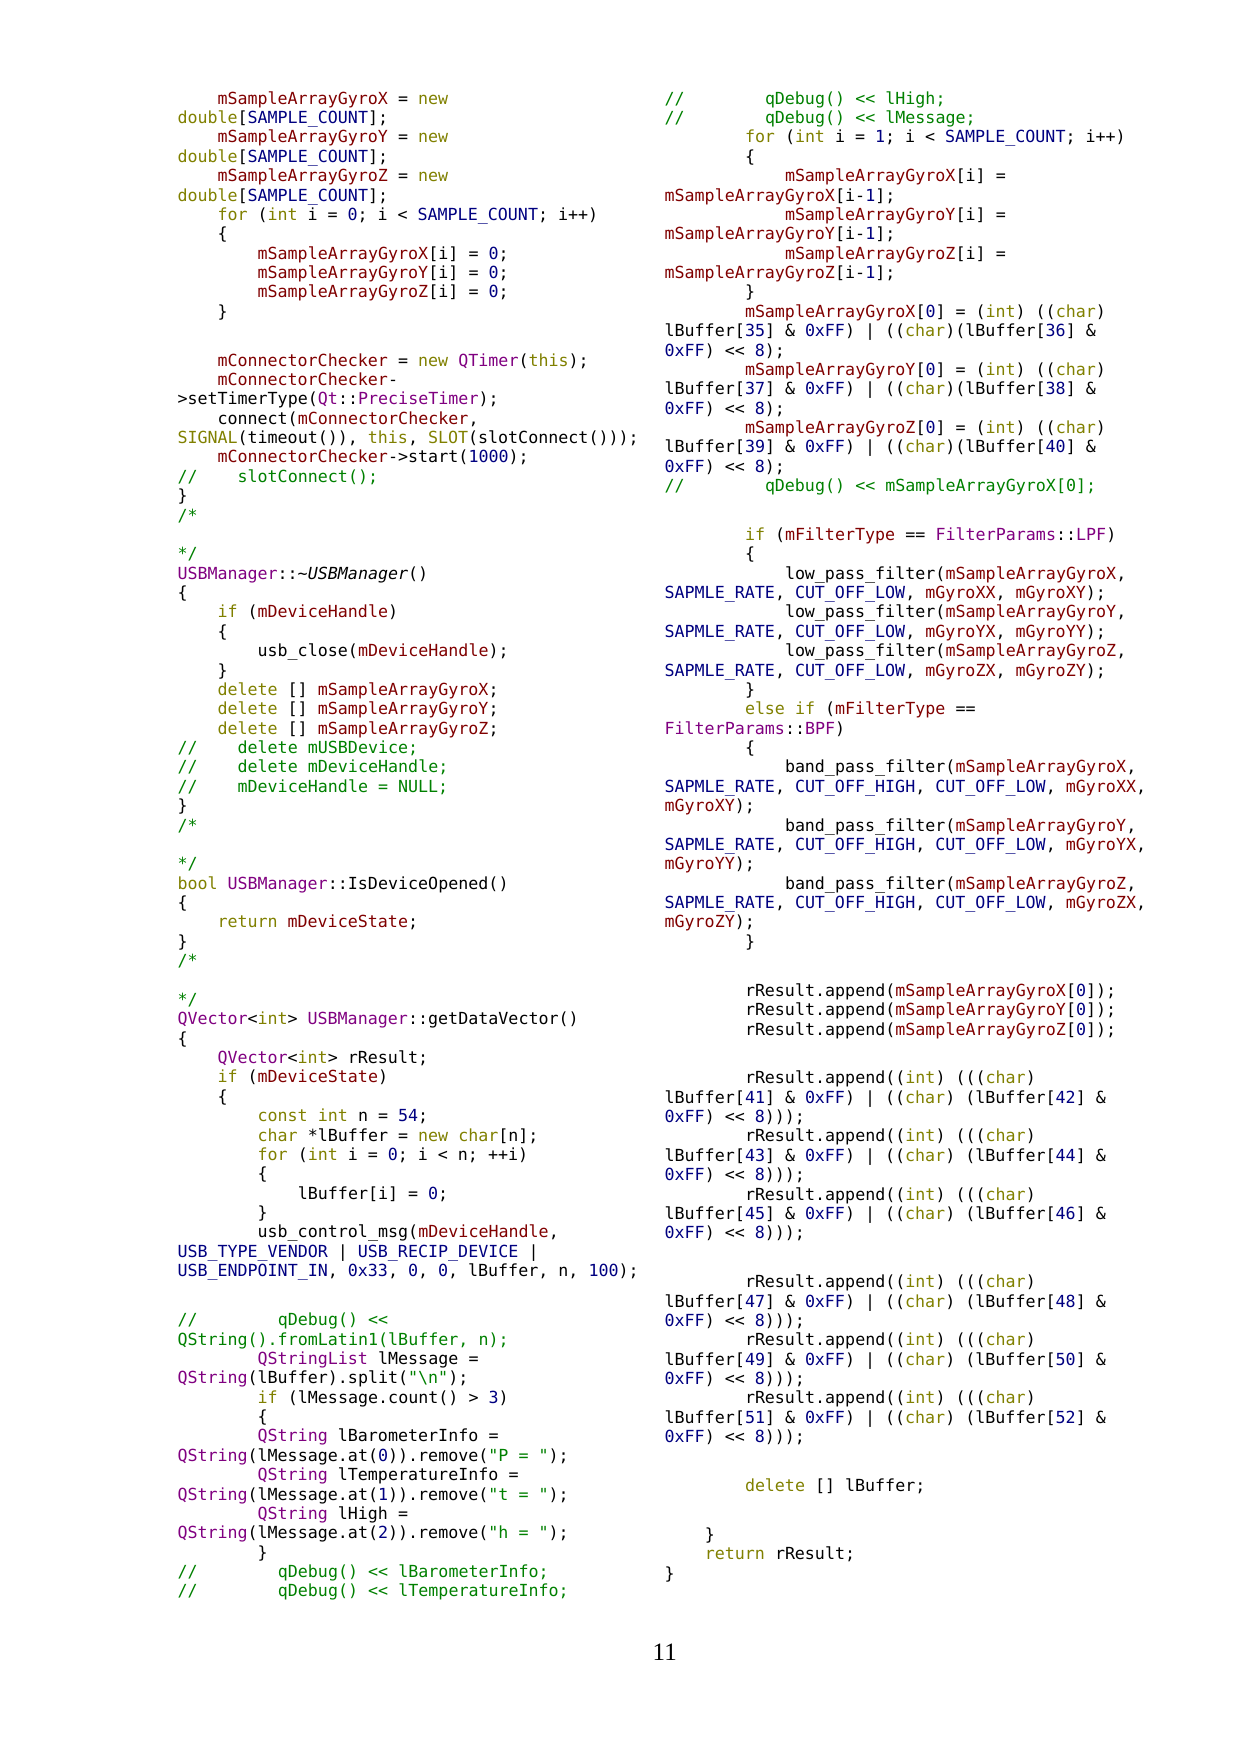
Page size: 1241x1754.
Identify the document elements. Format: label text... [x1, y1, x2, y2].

text // mDeviceHandle = NULL; [177, 777, 664, 796]
text bool USBManager::IsDeviceOpened() [177, 874, 664, 893]
text mSampleArrayGyroX[i] = mSampleArrayGyroX[i-1]; [664, 166, 1152, 205]
text } [664, 282, 1152, 302]
text } [664, 680, 1152, 699]
text } [177, 302, 664, 321]
text { [177, 1164, 664, 1184]
text for (int i = 0; i < n; ++i) [177, 1145, 664, 1164]
text low_pass_filter(mSampleArrayGyroZ, SAPMLE_RATE, CUT_OFF_LOW, mGyroZX, mGyroZY); [664, 641, 1152, 680]
text */ [177, 854, 664, 874]
text rResult.append((int) (((char) lBuffer[41] & 0xFF) | ((char) (lBuffer[42] & 0xFF) << 8))); [664, 1068, 1152, 1126]
text { [177, 1407, 664, 1426]
text band_pass_filter(mSampleArrayGyroX, SAPMLE_RATE, CUT_OFF_HIGH, CUT_OFF_LOW, mGyroXX, mGyroXY); [664, 757, 1152, 816]
text low_pass_filter(mSampleArrayGyroY, SAPMLE_RATE, CUT_OFF_LOW, mGyroYX, mGyroYY); [664, 602, 1152, 641]
text mSampleArrayGyroZ[i] = 0; [177, 282, 664, 302]
text mSampleArrayGyroX[0] = (int) ((char) lBuffer[35] & 0xFF) | ((char)(lBuffer[36] & 0xFF) << 8); [664, 302, 1152, 360]
text // qDebug() << QString().fromLatin1(lBuffer, n); [177, 1310, 664, 1349]
text rResult.append((int) (((char) lBuffer[51] & 0xFF) | ((char) (lBuffer[52] & 0xFF) << 8))); [664, 1388, 1152, 1446]
text { [177, 622, 664, 641]
text usb_close(mDeviceHandle); [177, 641, 664, 661]
text { [664, 544, 1152, 564]
text */ [177, 544, 664, 564]
text } [177, 661, 664, 680]
text } [664, 1525, 1152, 1544]
text QString lTemperatureInfo = QString(lMessage.at(1)).remove("t = "); [177, 1465, 664, 1504]
text } [177, 1542, 664, 1562]
text delete [] mSampleArrayGyroY; [177, 699, 664, 719]
text mConnectorChecker->setTimerType(Qt::PreciseTimer); [177, 370, 664, 409]
text { [177, 893, 664, 912]
text // qDebug() << lBarometerInfo; [177, 1562, 664, 1581]
text for (int i = 0; i < SAMPLE_COUNT; i++) [177, 205, 664, 224]
text mSampleArrayGyroY[i] = 0; [177, 263, 664, 282]
text band_pass_filter(mSampleArrayGyroY, SAPMLE_RATE, CUT_OFF_HIGH, CUT_OFF_LOW, mGyroYX, mGyroYY); [664, 816, 1152, 874]
text delete [] mSampleArrayGyroZ; [177, 719, 664, 738]
text QStringList lMessage = QString(lBuffer).split("\n"); [177, 1349, 664, 1387]
text { [177, 224, 664, 243]
text mSampleArrayGyroZ[i] = mSampleArrayGyroZ[i-1]; [664, 243, 1152, 282]
text return mDeviceState; [177, 912, 664, 932]
text mSampleArrayGyroX[i] = 0; [177, 243, 664, 263]
text mSampleArrayGyroZ[0] = (int) ((char) lBuffer[39] & 0xFF) | ((char)(lBuffer[40] & 0xFF) << 8); [664, 418, 1152, 476]
text if (mFilterType == FilterParams::LPF) [664, 525, 1152, 544]
text QString lBarometerInfo = QString(lMessage.at(0)).remove("P = "); [177, 1426, 664, 1465]
text /* [177, 506, 664, 525]
text return rResult; [664, 1544, 1152, 1563]
text { [177, 1087, 664, 1106]
text // delete mUSBDevice; [177, 738, 664, 757]
text { [664, 738, 1152, 757]
text /* [177, 816, 664, 835]
text } [177, 932, 664, 951]
text // qDebug() << mSampleArrayGyroX[0]; [664, 476, 1152, 495]
text if (mDeviceState) [177, 1067, 664, 1087]
text mConnectorChecker->start(1000); [177, 447, 664, 467]
text if (mDeviceHandle) [177, 602, 664, 622]
text rResult.append((int) (((char) lBuffer[47] & 0xFF) | ((char) (lBuffer[48] & 0xFF) << 8))); [664, 1272, 1152, 1330]
text } [664, 1563, 1152, 1583]
text /* [177, 951, 664, 971]
text { [664, 147, 1152, 166]
text delete [] mSampleArrayGyroX; [177, 680, 664, 699]
text QVector<int> USBManager::getDataVector() [177, 1009, 664, 1029]
text // qDebug() << lMessage; [664, 108, 1152, 127]
text } [664, 932, 1152, 951]
text for (int i = 1; i < SAMPLE_COUNT; i++) [664, 127, 1152, 147]
text rResult.append(mSampleArrayGyroZ[0]); [664, 1019, 1152, 1039]
text delete [] lBuffer; [664, 1476, 1152, 1495]
text mSampleArrayGyroZ = new double[SAMPLE_COUNT]; [177, 166, 664, 205]
text usb_control_msg(mDeviceHandle, USB_TYPE_VENDOR | USB_RECIP_DEVICE | USB_ENDPOINT_IN, 0x33, 0, 0, lBuffer, n, 100); [177, 1222, 664, 1281]
text QString lHigh = QString(lMessage.at(2)).remove("h = "); [177, 1504, 664, 1542]
text const int n = 54; [177, 1106, 664, 1126]
text } [177, 486, 664, 506]
text mConnectorChecker = new QTimer(this); [177, 351, 664, 370]
text band_pass_filter(mSampleArrayGyroZ, SAPMLE_RATE, CUT_OFF_HIGH, CUT_OFF_LOW, mGyroZX, mGyroZY); [664, 874, 1152, 932]
text low_pass_filter(mSampleArrayGyroX, SAPMLE_RATE, CUT_OFF_LOW, mGyroXX, mGyroXY); [664, 564, 1152, 602]
text mSampleArrayGyroY = new double[SAMPLE_COUNT]; [177, 127, 664, 166]
text { [177, 583, 664, 602]
text rResult.append(mSampleArrayGyroY[0]); [664, 1000, 1152, 1019]
text rResult.append((int) (((char) lBuffer[45] & 0xFF) | ((char) (lBuffer[46] & 0xFF) << 8))); [664, 1184, 1152, 1243]
text char *lBuffer = new char[n]; [177, 1126, 664, 1145]
text if (lMessage.count() > 3) [177, 1387, 664, 1407]
text rResult.append(mSampleArrayGyroX[0]); [664, 981, 1152, 1000]
text mSampleArrayGyroX = new double[SAMPLE_COUNT]; [177, 88, 664, 127]
text // qDebug() << lHigh; [664, 88, 1152, 108]
text USBManager::~USBManager() [177, 564, 664, 583]
text } [177, 796, 664, 816]
text connect(mConnectorChecker, SIGNAL(timeout()), this, SLOT(slotConnect())); [177, 409, 664, 447]
text else if (mFilterType == FilterParams::BPF) [664, 699, 1152, 738]
text mSampleArrayGyroY[i] = mSampleArrayGyroY[i-1]; [664, 205, 1152, 243]
text // qDebug() << lTemperatureInfo; [177, 1581, 664, 1601]
text { [177, 1029, 664, 1048]
text rResult.append((int) (((char) lBuffer[49] & 0xFF) | ((char) (lBuffer[50] & 0xFF) << 8))); [664, 1330, 1152, 1388]
text mSampleArrayGyroY[0] = (int) ((char) lBuffer[37] & 0xFF) | ((char)(lBuffer[38] & 0xFF) << 8); [664, 360, 1152, 418]
text // delete mDeviceHandle; [177, 757, 664, 777]
text rResult.append((int) (((char) lBuffer[43] & 0xFF) | ((char) (lBuffer[44] & 0xFF) << 8))); [664, 1126, 1152, 1184]
text lBuffer[i] = 0; [177, 1184, 664, 1203]
text } [177, 1203, 664, 1222]
text */ [177, 990, 664, 1009]
text QVector<int> rResult; [177, 1048, 664, 1067]
text // slotConnect(); [177, 467, 664, 486]
